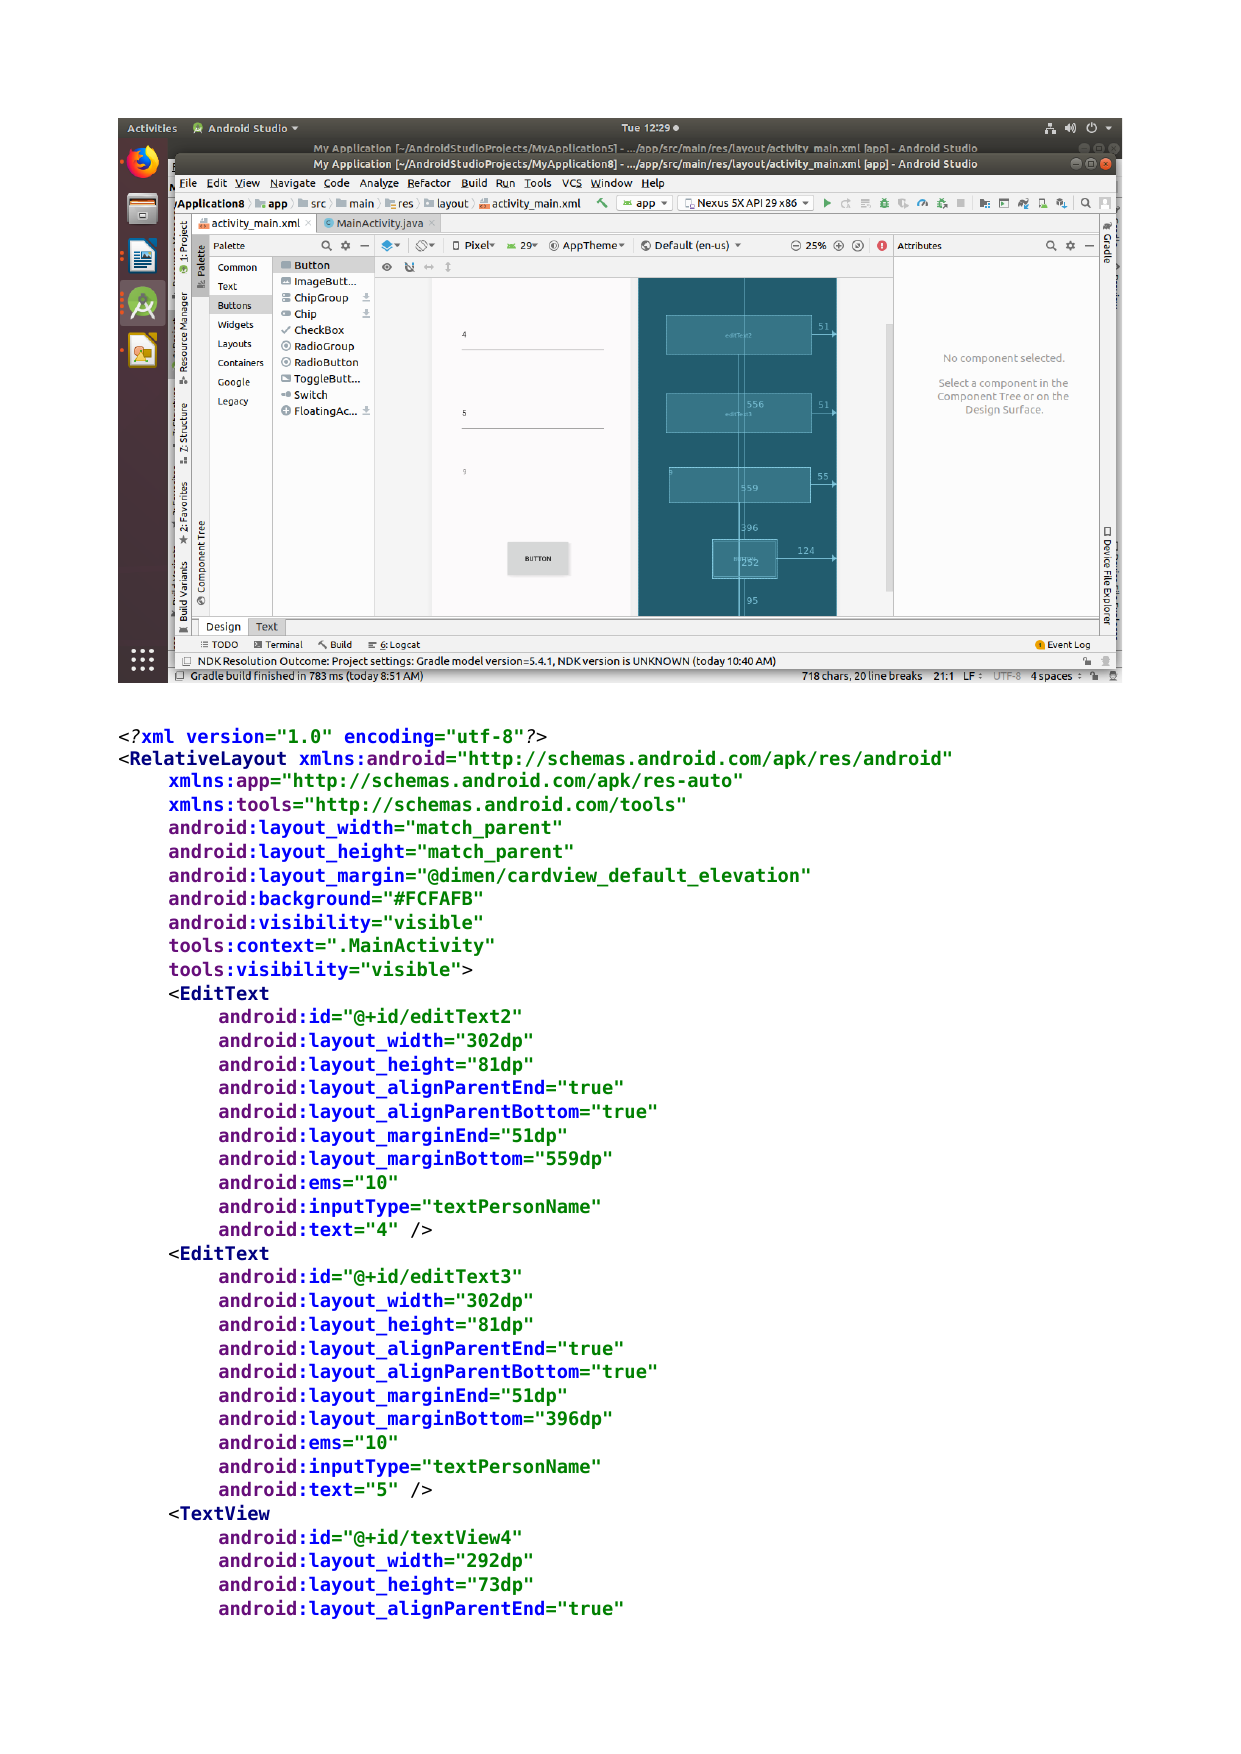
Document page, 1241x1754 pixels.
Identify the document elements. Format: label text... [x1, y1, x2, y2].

text android:layout_alignParentEnd="true" [118, 1598, 1122, 1621]
text android:layout_marginBottom="559dp" [118, 1148, 1122, 1172]
text android:id="@+id/textView4" [118, 1527, 1122, 1550]
text tools:context=".MainActivity" [118, 936, 1122, 959]
text android:inputType="textPersonName" [118, 1456, 1122, 1479]
text android:ems="10" [118, 1172, 1122, 1196]
text android:visibility="visible" [118, 912, 1122, 936]
text android:layout_height="81dp" [118, 1314, 1122, 1337]
text <EditText [118, 983, 1122, 1006]
text android:layout_width="292dp" [118, 1550, 1122, 1574]
text android:layout_height="match_parent" [118, 841, 1122, 864]
text android:layout_height="81dp" [118, 1054, 1122, 1077]
text <EditText [118, 1243, 1122, 1267]
text android:inputType="textPersonName" [118, 1196, 1122, 1219]
text android:layout_marginEnd="51dp" [118, 1125, 1122, 1148]
text android:layout_width="302dp" [118, 1030, 1122, 1054]
text <?xml version="1.0" encoding="utf-8"?> [118, 726, 1122, 748]
text android:ems="10" [118, 1432, 1122, 1456]
text android:layout_alignParentEnd="true" [118, 1077, 1122, 1101]
text android:layout_alignParentEnd="true" [118, 1337, 1122, 1361]
text android:text="4" /> [118, 1219, 1122, 1243]
text android:id="@+id/editText2" [118, 1006, 1122, 1030]
picture [118, 118, 1123, 683]
text xmlns:tools="http://schemas.android.com/tools" [118, 794, 1122, 817]
text tools:visibility="visible"> [118, 959, 1122, 983]
text android:layout_marginBottom="396dp" [118, 1408, 1122, 1432]
text android:layout_marginEnd="51dp" [118, 1385, 1122, 1408]
text android:id="@+id/editText3" [118, 1267, 1122, 1290]
text android:layout_width="match_parent" [118, 817, 1122, 841]
text <TextView [118, 1503, 1122, 1527]
text android:background="#FCFAFB" [118, 888, 1122, 912]
text android:layout_alignParentBottom="true" [118, 1101, 1122, 1125]
text android:text="5" /> [118, 1479, 1122, 1503]
text xmlns:app="http://schemas.android.com/apk/res-auto" [118, 770, 1122, 794]
text android:layout_width="302dp" [118, 1290, 1122, 1314]
text <RelativeLayout xmlns:android="http://schemas.android.com/apk/res/android" [118, 748, 1122, 770]
text android:layout_margin="@dimen/cardview_default_elevation" [118, 864, 1122, 888]
text android:layout_alignParentBottom="true" [118, 1361, 1122, 1385]
text android:layout_height="73dp" [118, 1574, 1122, 1598]
